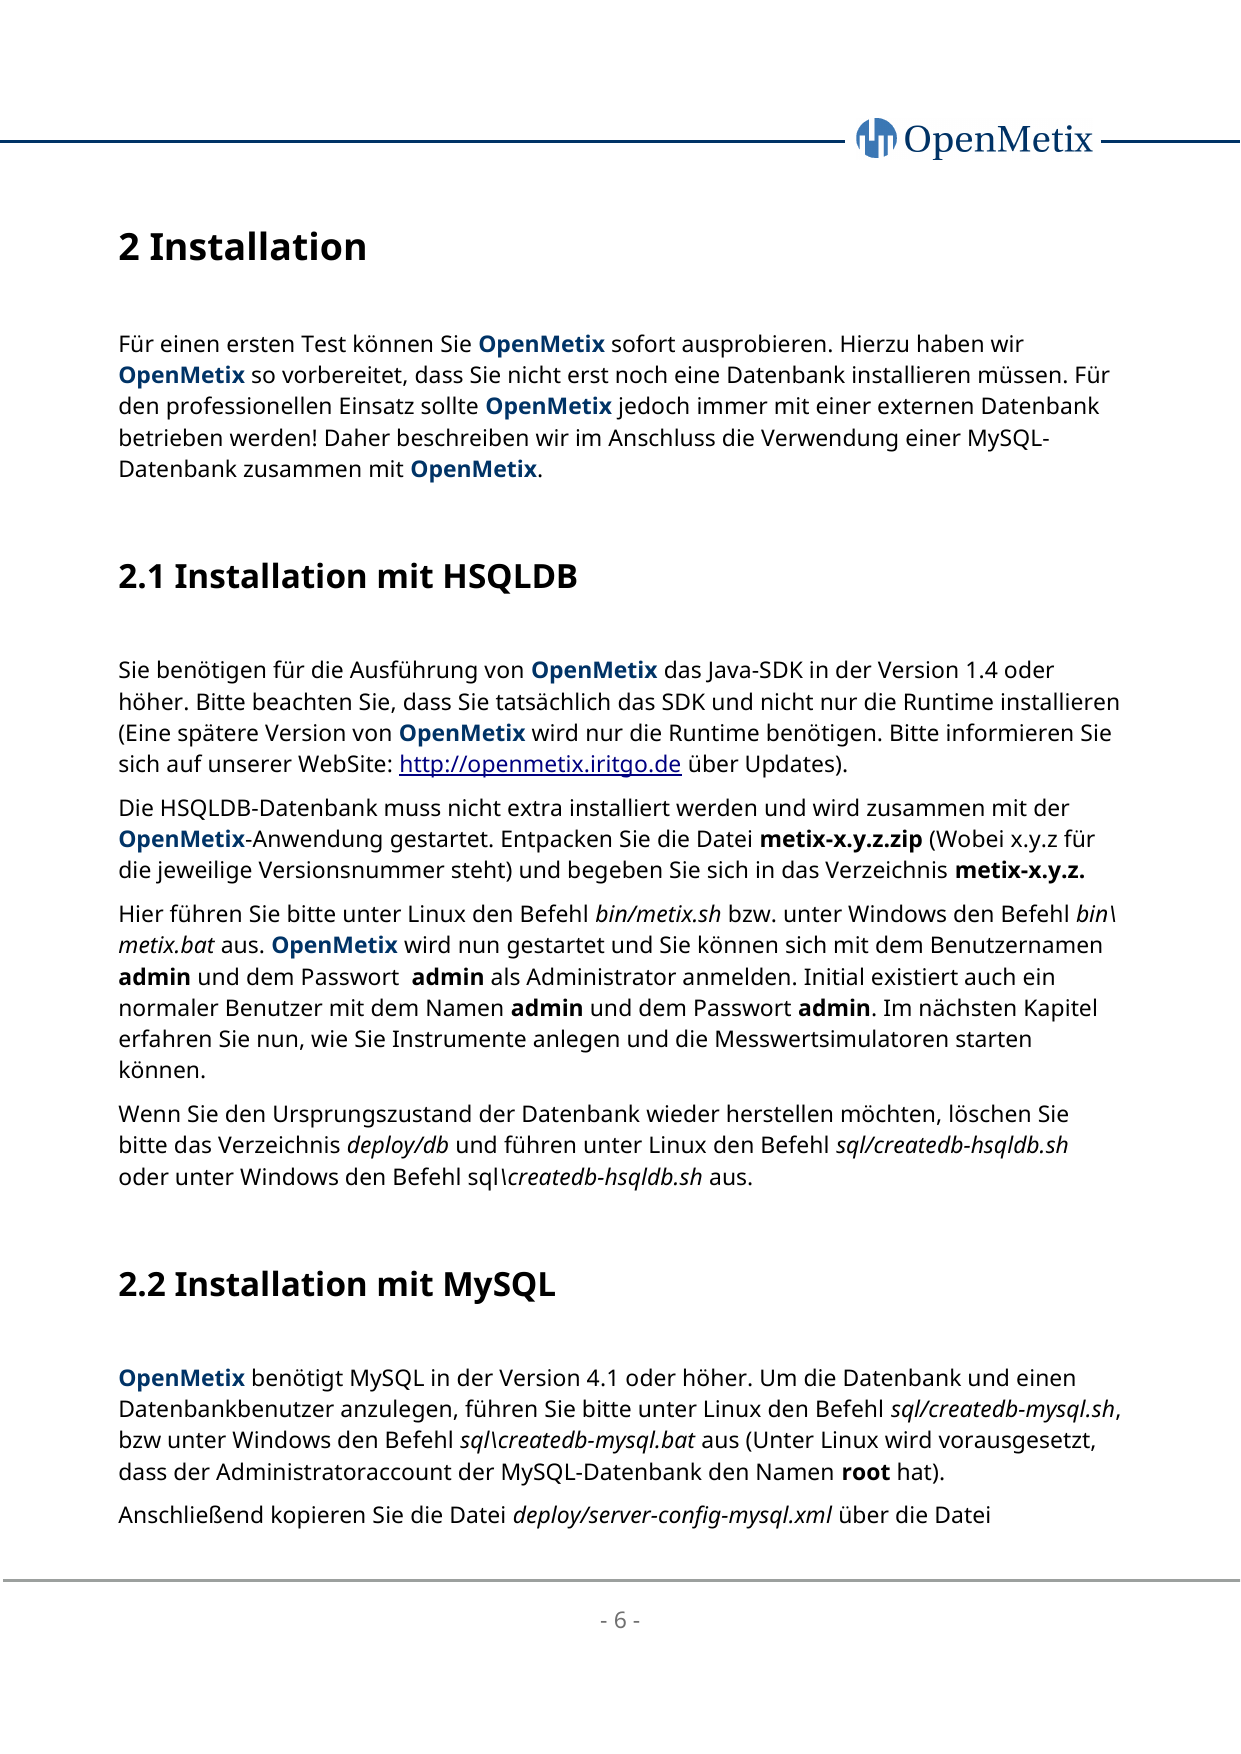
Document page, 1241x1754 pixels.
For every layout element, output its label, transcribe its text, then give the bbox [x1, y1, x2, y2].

picture [856, 118, 1093, 160]
text Für einen ersten Test können Sie OpenMetix sofort ausprobieren. Hierzu haben wir OpenMetix so vorbereitet, dass Sie nicht erst noch eine Datenbank installieren müssen. Für den professionellen Einsatz sollte OpenMetix jedoch immer mit einer externen Datenbank betrieben werden! Daher beschreiben wir im Anschluss die Verwendung einer MySQL-Datenbank zusammen mit OpenMetix. [118, 328, 1122, 484]
text Sie benötigen für die Ausführung von OpenMetix das Java-SDK in der Version 1.4 oder höher. Bitte beachten Sie, dass Sie tatsächlich das SDK und nicht nur die Runtime installieren (Eine spätere Version von OpenMetix wird nur die Runtime benötigen. Bitte informieren Sie sich auf unserer WebSite: http://openmetix.iritgo.de über Updates). [118, 654, 1122, 779]
text Anschließend kopieren Sie die Datei deploy/server-config-mysql.xml über die Datei [118, 1499, 1122, 1531]
text Die HSQLDB-Datenbank muss nicht extra installiert werden und wird zusammen mit der OpenMetix-Anwendung gestartet. Entpacken Sie die Datei metix-x.y.z.zip (Wobei x.y.z für die jeweilige Versionsnummer steht) und begeben Sie sich in das Verzeichnis metix-x.y.z. [118, 792, 1122, 885]
text Wenn Sie den Ursprungszustand der Datenbank wieder herstellen möchten, löschen Sie bitte das Verzeichnis deploy/db und führen unter Linux den Befehl sql/createdb-hsqldb.sh oder unter Windows den Befehl sql\createdb-hsqldb.sh aus. [118, 1098, 1122, 1192]
text Hier führen Sie bitte unter Linux den Befehl bin/metix.sh bzw. unter Windows den Befehl bin\metix.bat aus. OpenMetix wird nun gestartet und Sie können sich mit dem Benutzernamen admin und dem Passwort admin als Administrator anmelden. Initial existiert auch ein normaler Benutzer mit dem Namen admin und dem Passwort admin. Im nächsten Kapitel erfahren Sie nun, wie Sie Instrumente anlegen und die Messwertsimulatoren starten können. [118, 898, 1122, 1085]
subtitle Installation mit HSQLDB [118, 553, 1122, 598]
subtitle Installation [118, 220, 1122, 271]
subtitle Installation mit MySQL [118, 1260, 1122, 1306]
text OpenMetix benötigt MySQL in der Version 4.1 oder höher. Um die Datenbank und einen Datenbankbenutzer anzulegen, führen Sie bitte unter Linux den Befehl sql/createdb-mysql.sh, bzw unter Windows den Befehl sql\createdb-mysql.bat aus (Unter Linux wird vorausgesetzt, dass der Administratoraccount der MySQL-Datenbank den Namen root hat). [118, 1362, 1122, 1487]
